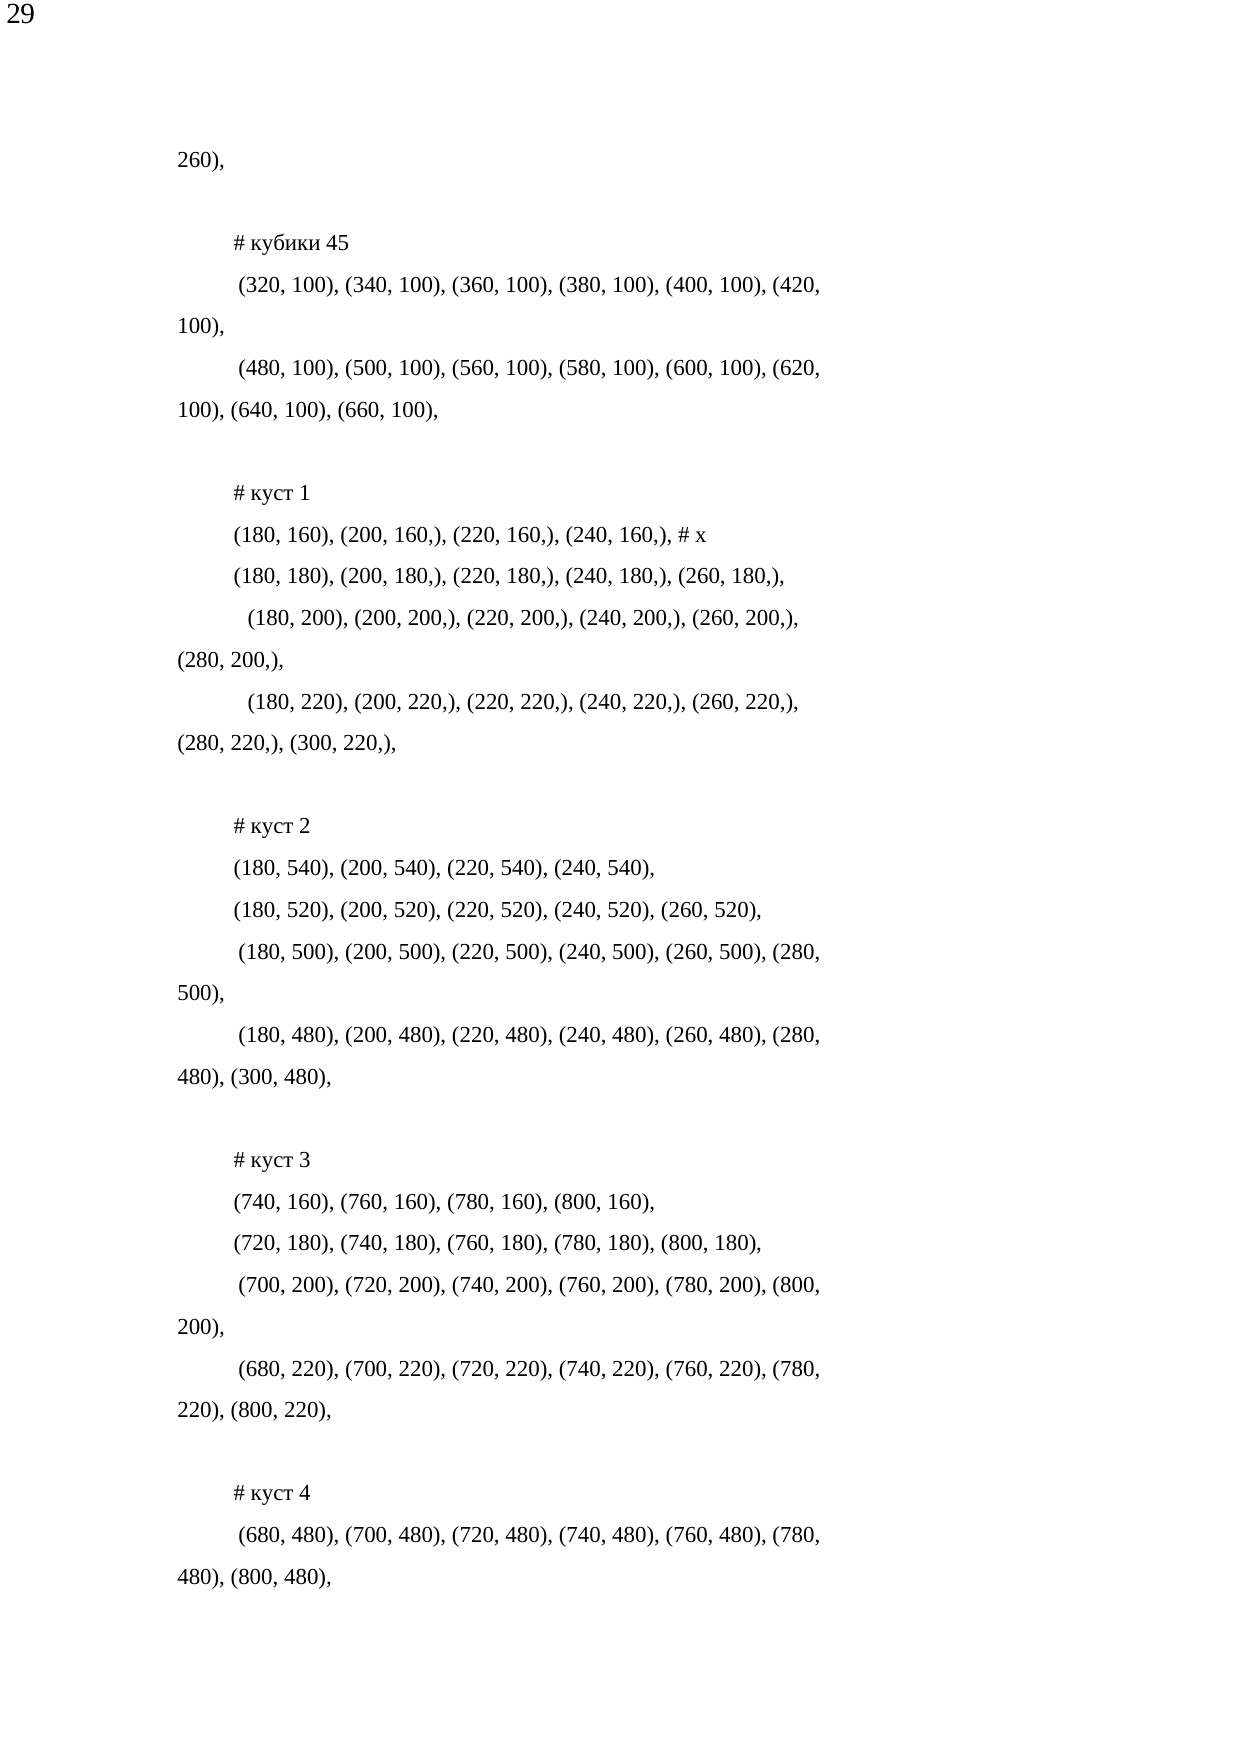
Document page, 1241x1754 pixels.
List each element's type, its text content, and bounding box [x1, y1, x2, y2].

text # куст 1 [233, 479, 1182, 505]
text # куст 2 [233, 812, 1182, 839]
text (680, 480), (700, 480), (720, 480), (740, 480), (760, 480), (780, [238, 1521, 1182, 1548]
text (740, 160), (760, 160), (780, 160), (800, 160), [233, 1188, 1182, 1214]
text 480), (800, 480), [177, 1563, 1182, 1589]
text (180, 200), (200, 200,), (220, 200,), (240, 200,), (260, 200,), [247, 604, 1182, 631]
text (180, 500), (200, 500), (220, 500), (240, 500), (260, 500), (280, [238, 938, 1182, 964]
text (320, 100), (340, 100), (360, 100), (380, 100), (400, 100), (420, [238, 271, 1182, 297]
text (680, 220), (700, 220), (720, 220), (740, 220), (760, 220), (780, [238, 1355, 1182, 1381]
text (700, 200), (720, 200), (740, 200), (760, 200), (780, 200), (800, [238, 1271, 1182, 1298]
text (720, 180), (740, 180), (760, 180), (780, 180), (800, 180), [233, 1229, 1182, 1256]
text 100), [177, 312, 1182, 339]
text (480, 100), (500, 100), (560, 100), (580, 100), (600, 100), (620, [238, 354, 1182, 381]
text # куст 4 [233, 1479, 1182, 1506]
text 200), [177, 1313, 1182, 1339]
text (180, 480), (200, 480), (220, 480), (240, 480), (260, 480), (280, [238, 1021, 1182, 1047]
text 500), [177, 979, 1182, 1006]
text # куст 3 [233, 1146, 1182, 1172]
text (180, 220), (200, 220,), (220, 220,), (240, 220,), (260, 220,), [247, 688, 1182, 714]
text (280, 220,), (300, 220,), [177, 729, 1182, 756]
text 480), (300, 480), [177, 1063, 1182, 1089]
text (280, 200,), [177, 646, 1182, 672]
text (180, 180), (200, 180,), (220, 180,), (240, 180,), (260, 180,), [233, 562, 1182, 589]
text 220), (800, 220), [177, 1396, 1182, 1423]
text # кубики 45 [233, 229, 1182, 255]
text 100), (640, 100), (660, 100), [177, 396, 1182, 422]
text 260), [177, 146, 1182, 172]
text (180, 540), (200, 540), (220, 540), (240, 540), [233, 854, 1182, 881]
text (180, 520), (200, 520), (220, 520), (240, 520), (260, 520), [233, 896, 1182, 922]
text (180, 160), (200, 160,), (220, 160,), (240, 160,), # x [233, 521, 1182, 547]
